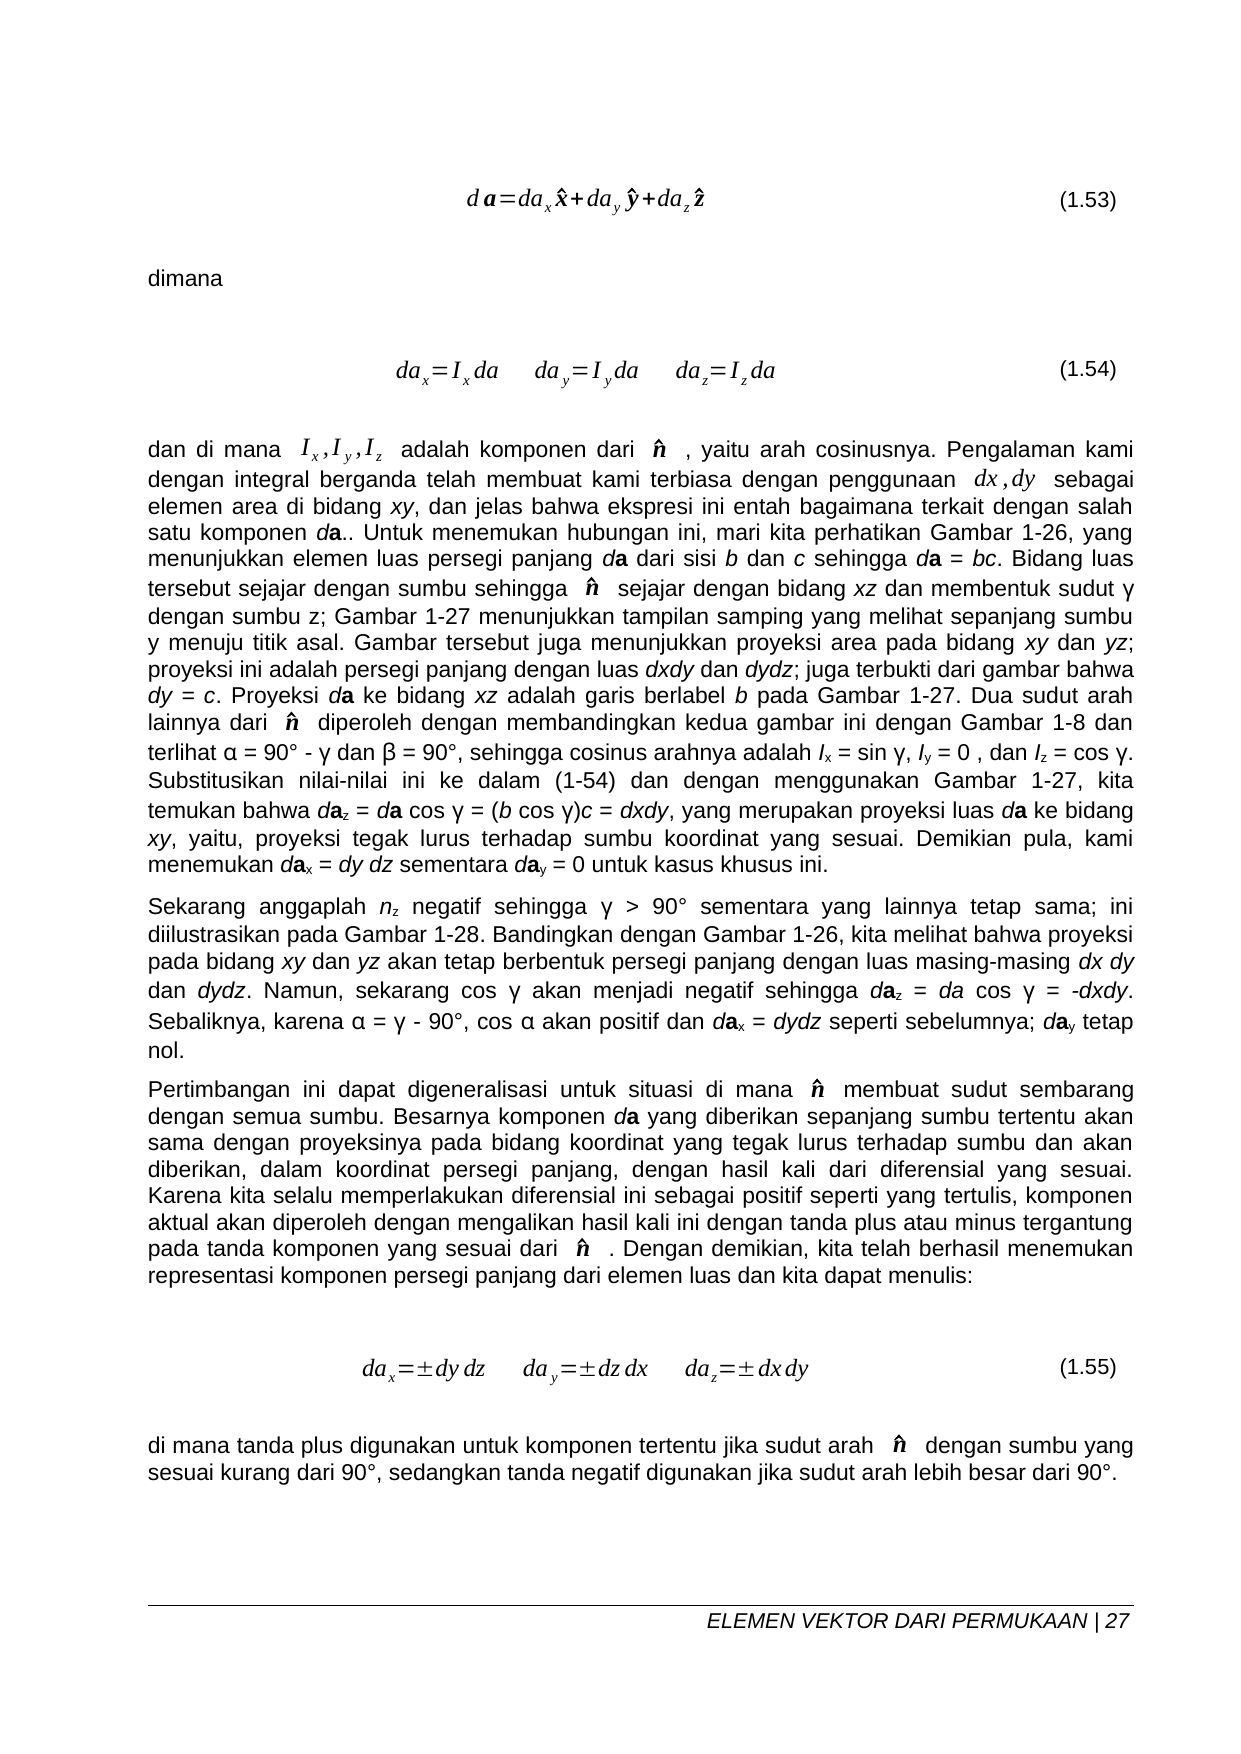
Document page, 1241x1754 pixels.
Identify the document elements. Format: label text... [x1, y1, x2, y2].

table_header [148, 174, 1024, 226]
text Pertimbangan ini dapat digeneralisasi untuk situasi di manamembuat sudut sembarang dengan semua sumbu. Besarnya komponen da yang diberikan sepanjang sumbu tertentu akan sama dengan proyeksinya pada bidang koordinat yang tegak lurus terhadap sumbu dan akan diberikan, dalam koordinat persegi panjang, dengan hasil kali dari diferensial yang sesuai. Karena kita selalu memperlakukan diferensial ini sebagai positif seperti yang tertulis, komponen aktual akan diperoleh dengan mengalikan hasil kali ini dengan tanda plus atau minus tergantung pada tanda komponen yang sesuai dari. Dengan demikian, kita telah berhasil menemukan representasi komponen persegi panjang dari elemen luas dan kita dapat menulis: [148, 1075, 1134, 1289]
text dimana [148, 265, 1134, 291]
text Sekarang anggaplah nz negatif sehingga γ > 90° sementara yang lainnya tetap sama; ini diilustrasikan pada Gambar 1-28. Bandingkan dengan Gambar 1-26, kita melihat bahwa proyeksi pada bidang xy dan yz akan tetap berbentuk persegi panjang dengan luas masing-masing dx dy dan dydz. Namun, sekarang cos γ akan menjadi negatif sehingga daz = da cos γ = -dxdy. Sebaliknya, karena α = γ - 90°, cos α akan positif dan dax = dydz seperti sebelumnya; day tetap nol. [148, 890, 1134, 1063]
text di mana tanda plus digunakan untuk komponen tertentu jika sudut arahdengan sumbu yang sesuai kurang dari 90°, sedangkan tanda negatif digunakan jika sudut arah lebih besar dari 90°. [148, 1431, 1134, 1485]
table_header [148, 343, 1024, 395]
table_header [148, 1340, 1024, 1392]
table_header (1.53) [1024, 174, 1134, 226]
table_header (1.54) [1024, 343, 1134, 395]
text dan di manaadalah komponen dari, yaitu arah cosinusnya. Pengalaman kami dengan integral berganda telah membuat kami terbiasa dengan penggunaansebagai elemen area di bidang xy, dan jelas bahwa ekspresi ini entah bagaimana terkait dengan salah satu komponen da.. Untuk menemukan hubungan ini, mari kita perhatikan Gambar 1-26, yang menunjukkan elemen luas persegi panjang da dari sisi b dan c sehingga da = bc. Bidang luas tersebut sejajar dengan sumbu sehinggasejajar dengan bidang xz dan membentuk sudut γ dengan sumbu z; Gambar 1-27 menunjukkan tampilan samping yang melihat sepanjang sumbu y menuju titik asal. Gambar tersebut juga menunjukkan proyeksi area pada bidang xy dan yz; proyeksi ini adalah persegi panjang dengan luas dxdy dan dydz; juga terbukti dari gambar bahwa dy = c. Proyeksi da ke bidang xz adalah garis berlabel b pada Gambar 1-27. Dua sudut arah lainnya daridiperoleh dengan membandingkan kedua gambar ini dengan Gambar 1-8 dan terlihat α = 90° - γ dan β = 90°, sehingga cosinus arahnya adalah Ix = sin γ, Iy = 0 , dan Iz = cos γ. Substitusikan nilai-nilai ini ke dalam (1-54) dan dengan menggunakan Gambar 1-27, kita temukan bahwa daz = da cos γ = (b cos γ)c = dxdy, yang merupakan proyeksi luas da ke bidang xy, yaitu, proyeksi tegak lurus terhadap sumbu koordinat yang sesuai. Demikian pula, kami menemukan dax = dy dz sementara day = 0 untuk kasus khusus ini. [148, 434, 1134, 878]
table_header (1.55) [1024, 1340, 1134, 1392]
